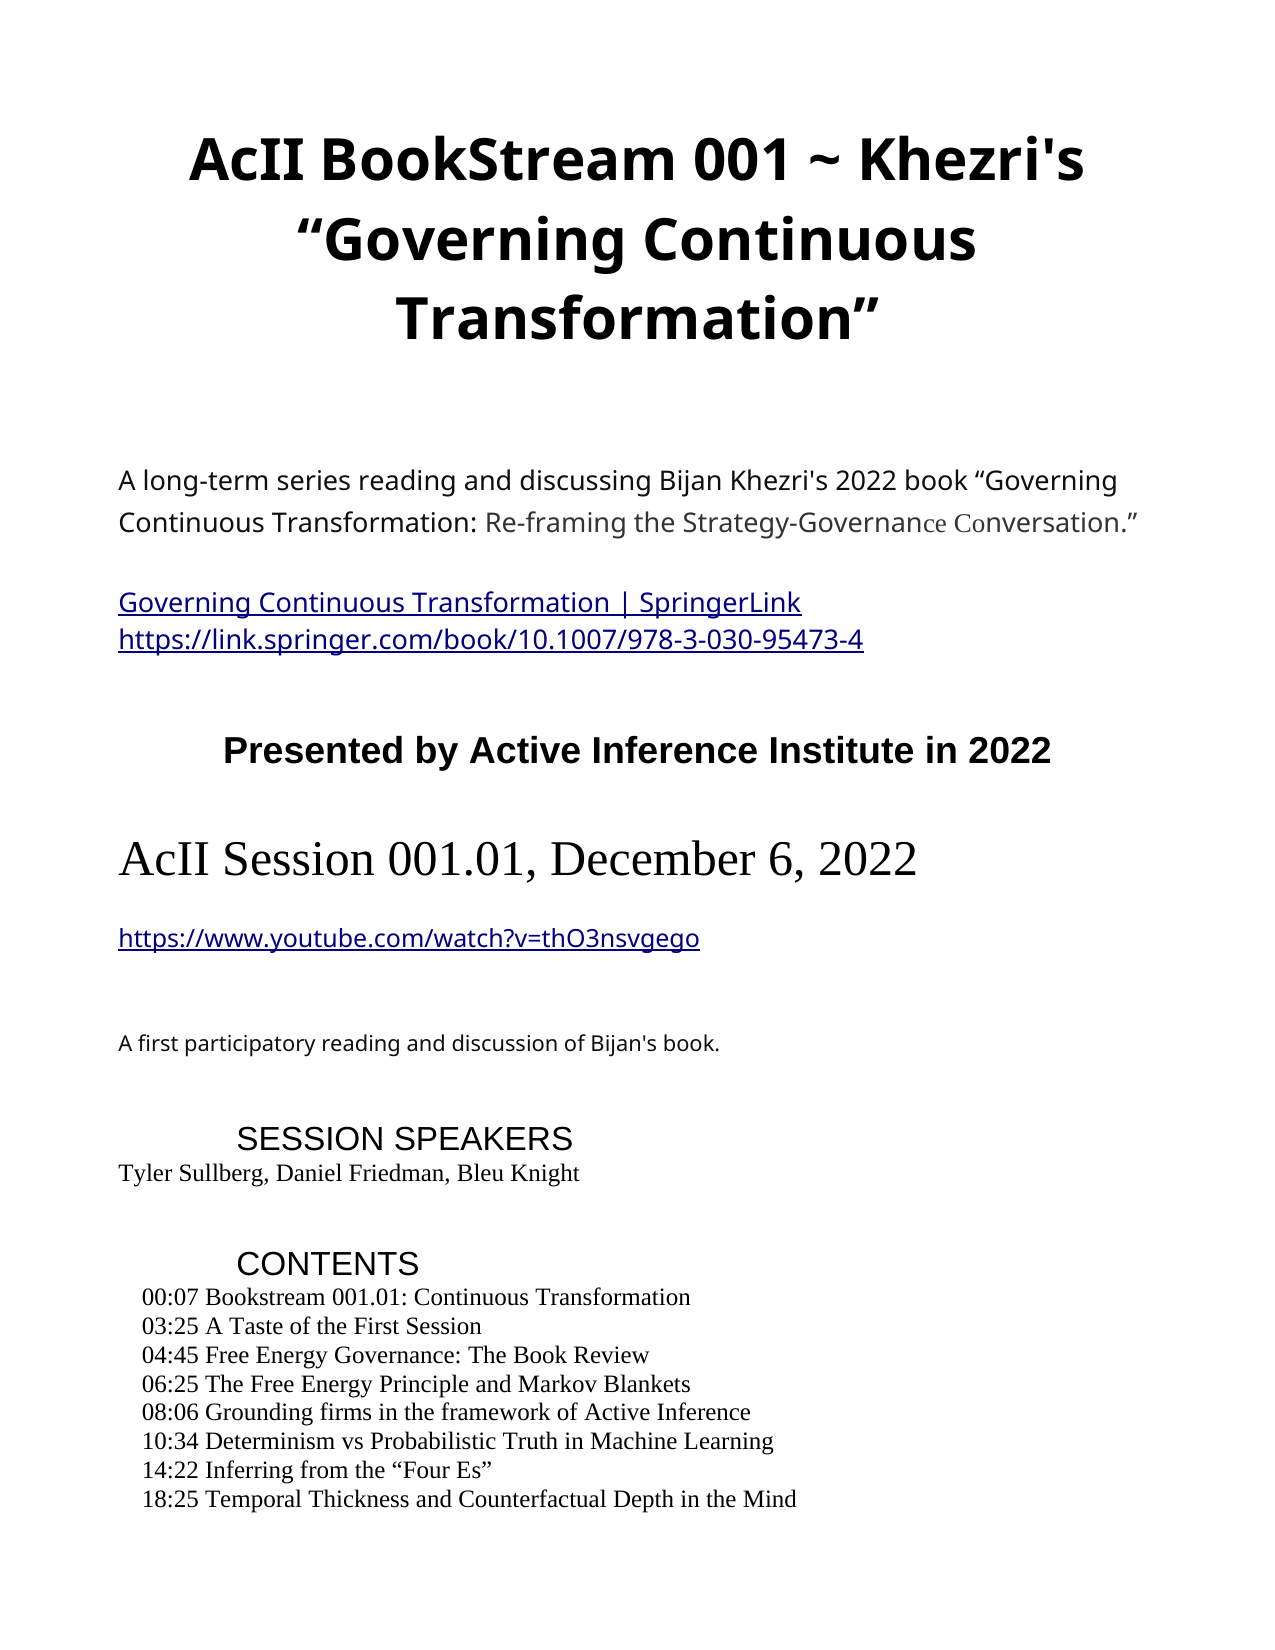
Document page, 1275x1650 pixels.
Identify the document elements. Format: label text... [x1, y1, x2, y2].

table_cell 10:34 [112, 1426, 202, 1455]
table_cell Determinism vs Probabilistic Truth in Machine Learning [202, 1426, 932, 1455]
subtitle AcII Session 001.01, December 6, 2022 [118, 828, 1157, 886]
text Tyler Sullberg, Daniel Friedman, Bleu Knight [118, 1158, 1157, 1187]
text A first participatory reading and discussion of Bijan's book. [118, 1028, 1157, 1057]
table_cell Temporal Thickness and Counterfactual Depth in the Mind [202, 1484, 932, 1512]
text Governing Continuous Transformation | SpringerLink [118, 583, 1157, 620]
subtitle Presented by Active Inference Institute in 2022 [118, 728, 1157, 771]
text https://link.springer.com/book/10.1007/978-3-030-95473-4 [118, 620, 1157, 657]
text A long-term series reading and discussing Bijan Khezri's 2022 book “Governing Continuous Transformation: Re-framing the Strategy-Governance Conversation.” [118, 462, 1157, 541]
table_cell Free Energy Governance: The Book Review [202, 1340, 932, 1369]
text https://www.youtube.com/watch?v=thO3nsvgego [118, 920, 1157, 954]
table_cell 06:25 [112, 1369, 202, 1397]
table_header 00:07 [112, 1283, 202, 1311]
table_cell 04:45 [112, 1340, 202, 1369]
table_cell A Taste of the First Session [202, 1311, 932, 1340]
table_cell 18:25 [112, 1484, 202, 1512]
table_cell 03:25 [112, 1311, 202, 1340]
subtitle CONTENTS [118, 1244, 1157, 1282]
table_cell Grounding firms in the framework of Active Inference [202, 1398, 932, 1426]
table_cell The Free Energy Principle and Markov Blankets [202, 1369, 932, 1397]
table_header Bookstream 001.01: Continuous Transformation [202, 1283, 932, 1311]
table_cell Inferring from the “Four Es” [202, 1455, 932, 1484]
table_cell 08:06 [112, 1398, 202, 1426]
table_cell 14:22 [112, 1455, 202, 1484]
title AcII BookStream 001 ~ Khezri's “Governing Continuous Transformation” [118, 118, 1157, 357]
subtitle SESSION SPEAKERS [118, 1119, 1157, 1158]
